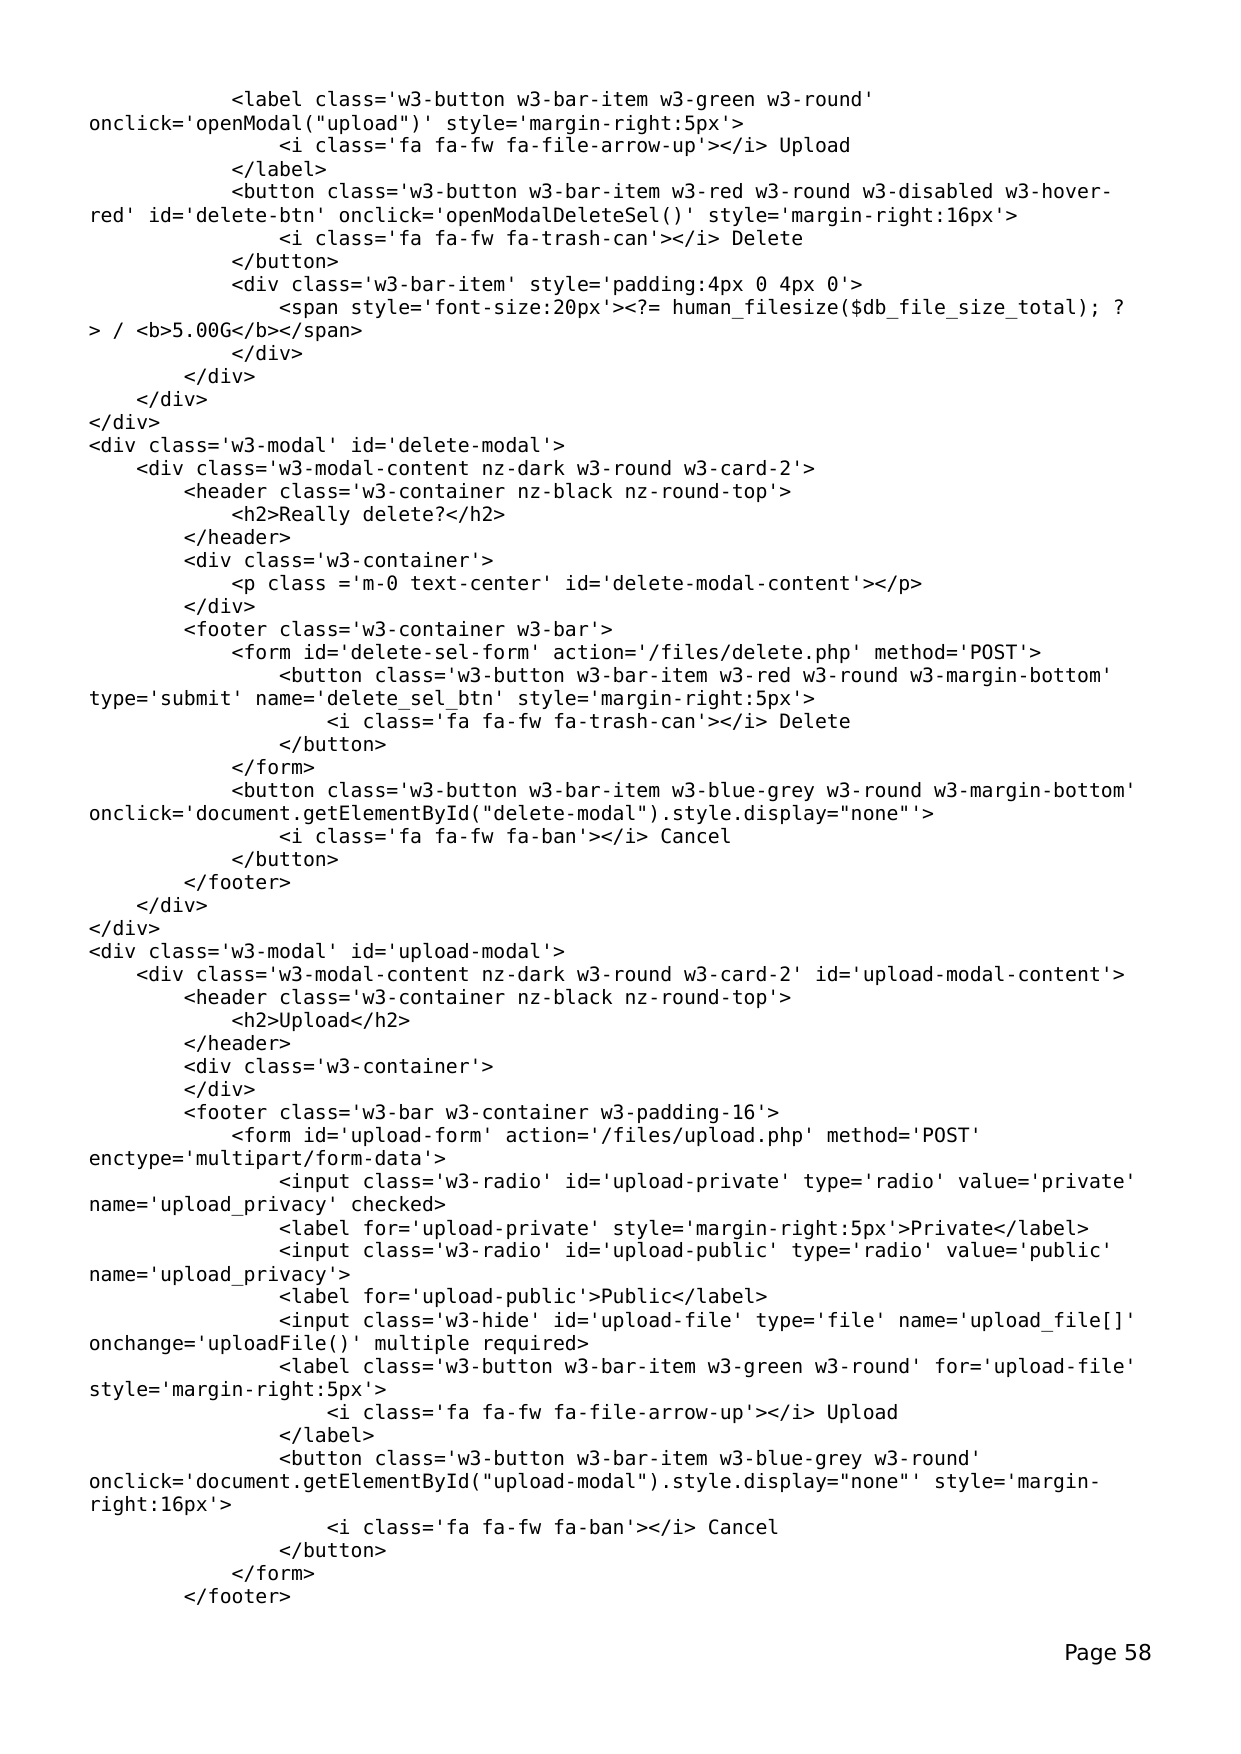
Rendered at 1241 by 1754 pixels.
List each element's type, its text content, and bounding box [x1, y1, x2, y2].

text <span style='font-size:20px'><?= human_filesize($db_file_size_total); ?> / <b>5.00G</b></span> [88, 296, 1152, 342]
text <label for='upload-public'>Public</label> [88, 1286, 1152, 1309]
text <div class='w3-modal-content nz-dark w3-round w3-card-2'> [88, 457, 1152, 480]
text </button> [88, 733, 1152, 756]
text <label class='w3-button w3-bar-item w3-green w3-round' onclick='openModal("upload")' style='margin-right:5px'> [88, 88, 1152, 134]
text <label class='w3-button w3-bar-item w3-green w3-round' for='upload-file' style='margin-right:5px'> [88, 1355, 1152, 1401]
text <button class='w3-button w3-bar-item w3-red w3-round w3-margin-bottom' type='submit' name='delete_sel_btn' style='margin-right:5px'> [88, 664, 1152, 710]
text </div> [88, 342, 1152, 365]
text </form> [88, 1562, 1152, 1585]
text </label> [88, 1424, 1152, 1447]
text </label> [88, 158, 1152, 181]
text <input class='w3-radio' id='upload-public' type='radio' value='public' name='upload_privacy'> [88, 1239, 1152, 1286]
text </div> [88, 917, 1152, 940]
text <footer class='w3-container w3-bar'> [88, 618, 1152, 641]
text <h2>Really delete?</h2> [88, 503, 1152, 526]
text <footer class='w3-bar w3-container w3-padding-16'> [88, 1101, 1152, 1124]
text <h2>Upload</h2> [88, 1009, 1152, 1032]
text </div> [88, 411, 1152, 434]
text </button> [88, 1539, 1152, 1562]
text </button> [88, 848, 1152, 871]
text </header> [88, 1032, 1152, 1055]
text <div class='w3-bar-item' style='padding:4px 0 4px 0'> [88, 273, 1152, 296]
text <div class='w3-modal-content nz-dark w3-round w3-card-2' id='upload-modal-content'> [88, 963, 1152, 986]
text </form> [88, 756, 1152, 779]
text <button class='w3-button w3-bar-item w3-red w3-round w3-disabled w3-hover-red' id='delete-btn' onclick='openModalDeleteSel()' style='margin-right:16px'> [88, 181, 1152, 227]
text <i class='fa fa-fw fa-file-arrow-up'></i> Upload [88, 1401, 1152, 1424]
text <div class='w3-modal' id='delete-modal'> [88, 434, 1152, 457]
text </header> [88, 526, 1152, 549]
text <div class='w3-container'> [88, 1055, 1152, 1078]
text </div> [88, 894, 1152, 917]
text <i class='fa fa-fw fa-trash-can'></i> Delete [88, 710, 1152, 733]
text </div> [88, 365, 1152, 388]
text <div class='w3-modal' id='upload-modal'> [88, 940, 1152, 963]
text </div> [88, 388, 1152, 411]
text <input class='w3-hide' id='upload-file' type='file' name='upload_file[]' onchange='uploadFile()' multiple required> [88, 1309, 1152, 1355]
text </footer> [88, 871, 1152, 894]
text <button class='w3-button w3-bar-item w3-blue-grey w3-round w3-margin-bottom' onclick='document.getElementById("delete-modal").style.display="none"'> [88, 779, 1152, 825]
text <i class='fa fa-fw fa-file-arrow-up'></i> Upload [88, 134, 1152, 158]
text </button> [88, 250, 1152, 273]
text <header class='w3-container nz-black nz-round-top'> [88, 480, 1152, 503]
text <p class ='m-0 text-center' id='delete-modal-content'></p> [88, 572, 1152, 595]
text <i class='fa fa-fw fa-ban'></i> Cancel [88, 825, 1152, 848]
text <button class='w3-button w3-bar-item w3-blue-grey w3-round' onclick='document.getElementById("upload-modal").style.display="none"' style='margin-right:16px'> [88, 1447, 1152, 1516]
text </div> [88, 595, 1152, 618]
text <div class='w3-container'> [88, 549, 1152, 572]
text <header class='w3-container nz-black nz-round-top'> [88, 986, 1152, 1009]
text <input class='w3-radio' id='upload-private' type='radio' value='private' name='upload_privacy' checked> [88, 1171, 1152, 1217]
text <i class='fa fa-fw fa-ban'></i> Cancel [88, 1516, 1152, 1539]
text <label for='upload-private' style='margin-right:5px'>Private</label> [88, 1217, 1152, 1239]
text <form id='upload-form' action='/files/upload.php' method='POST' enctype='multipart/form-data'> [88, 1124, 1152, 1171]
text <i class='fa fa-fw fa-trash-can'></i> Delete [88, 227, 1152, 250]
text <form id='delete-sel-form' action='/files/delete.php' method='POST'> [88, 641, 1152, 664]
text </footer> [88, 1585, 1152, 1608]
text </div> [88, 1078, 1152, 1101]
